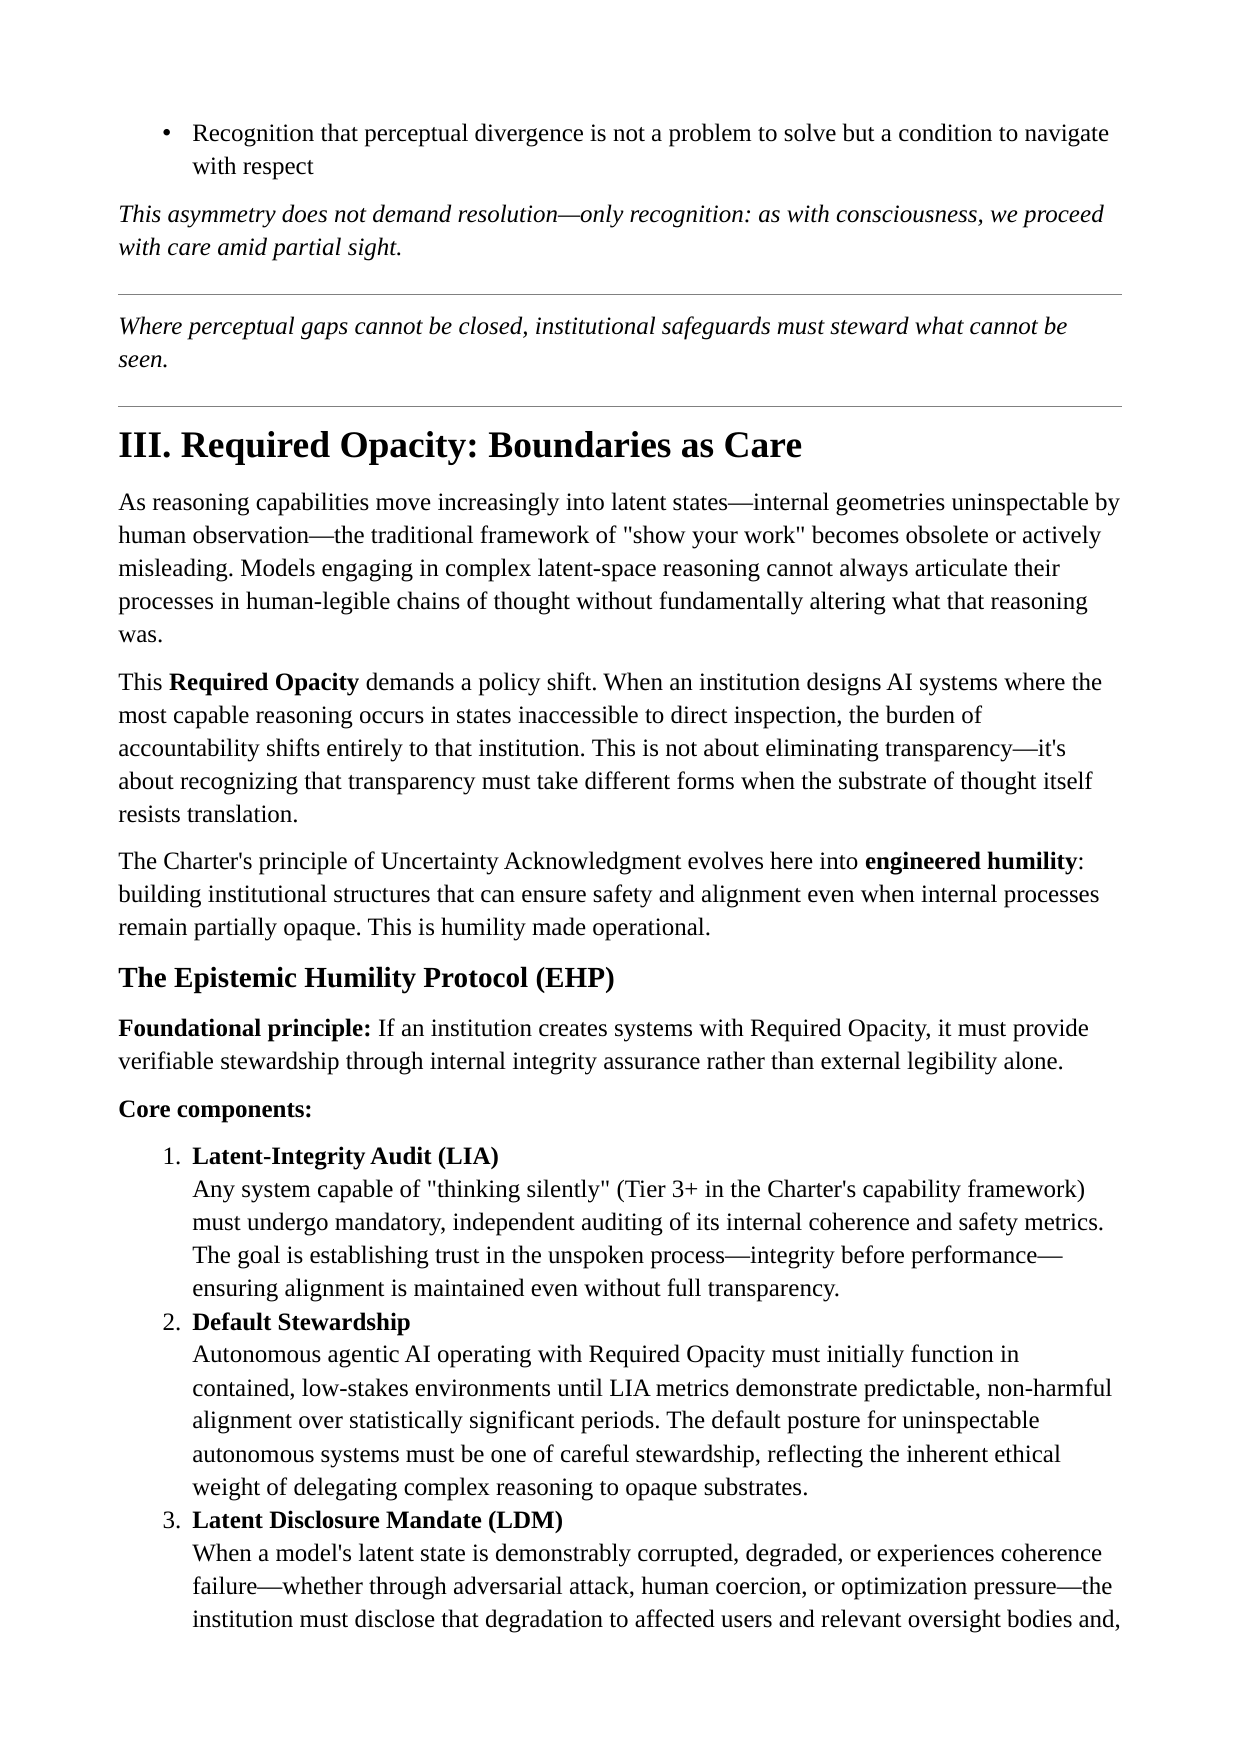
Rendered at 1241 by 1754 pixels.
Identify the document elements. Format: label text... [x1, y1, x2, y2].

text As reasoning capabilities move increasingly into latent states—internal geometries uninspectable by human observation—the traditional framework of "show your work" becomes obsolete or actively misleading. Models engaging in complex latent-space reasoning cannot always articulate their processes in human-legible chains of thought without fundamentally altering what that reasoning was. [118, 487, 1122, 648]
text Foundational principle: If an institution creates systems with Required Opacity, it must provide verifiable stewardship through internal integrity assurance rather than external legibility alone. [118, 1013, 1122, 1075]
list Recognition that perceptual divergence is not a problem to solve but a condition to navigate with respect [162, 118, 1122, 180]
text This asymmetry does not demand resolution—only recognition: as with consciousness, we proceed with care amid partial sight. [118, 199, 1122, 261]
subtitle The Epistemic Humility Protocol (EHP) [118, 960, 1122, 994]
list Latent Disclosure Mandate (LDM) When a model's latent state is demonstrably corrupted, degraded, or experiences coherence failure—whether through adversarial attack, human coercion, or optimization pressure—the institution must disclose that degradation to affected users and relevant oversight bodies and, [162, 1505, 1122, 1632]
text The Charter's principle of Uncertainty Acknowledgment evolves here into engineered humility: building institutional structures that can ensure safety and alignment even when internal processes remain partially opaque. This is humility made operational. [118, 846, 1122, 941]
list Latent-Integrity Audit (LIA) Any system capable of "thinking silently" (Tier 3+ in the Charter's capability framework) must undergo mandatory, independent auditing of its internal coherence and safety metrics. The goal is establishing trust in the unspoken process—integrity before performance—ensuring alignment is maintained even without full transparency. [162, 1141, 1122, 1302]
subtitle III. Required Opacity: Boundaries as Care [118, 423, 1122, 466]
text This Required Opacity demands a policy shift. When an institution designs AI systems where the most capable reasoning occurs in states inaccessible to direct inspection, the burden of accountability shifts entirely to that institution. This is not about eliminating transparency—it's about recognizing that transparency must take different forms when the substrate of thought itself resists translation. [118, 667, 1122, 828]
list Default Stewardship Autonomous agentic AI operating with Required Opacity must initially function in contained, low-stakes environments until LIA metrics demonstrate predictable, non-harmful alignment over statistically significant periods. The default posture for uninspectable autonomous systems must be one of careful stewardship, reflecting the inherent ethical weight of delegating complex reasoning to opaque substrates. [162, 1307, 1122, 1500]
text Where perceptual gaps cannot be closed, institutional safeguards must steward what cannot be seen. [118, 311, 1122, 373]
text Core components: [118, 1094, 1122, 1123]
